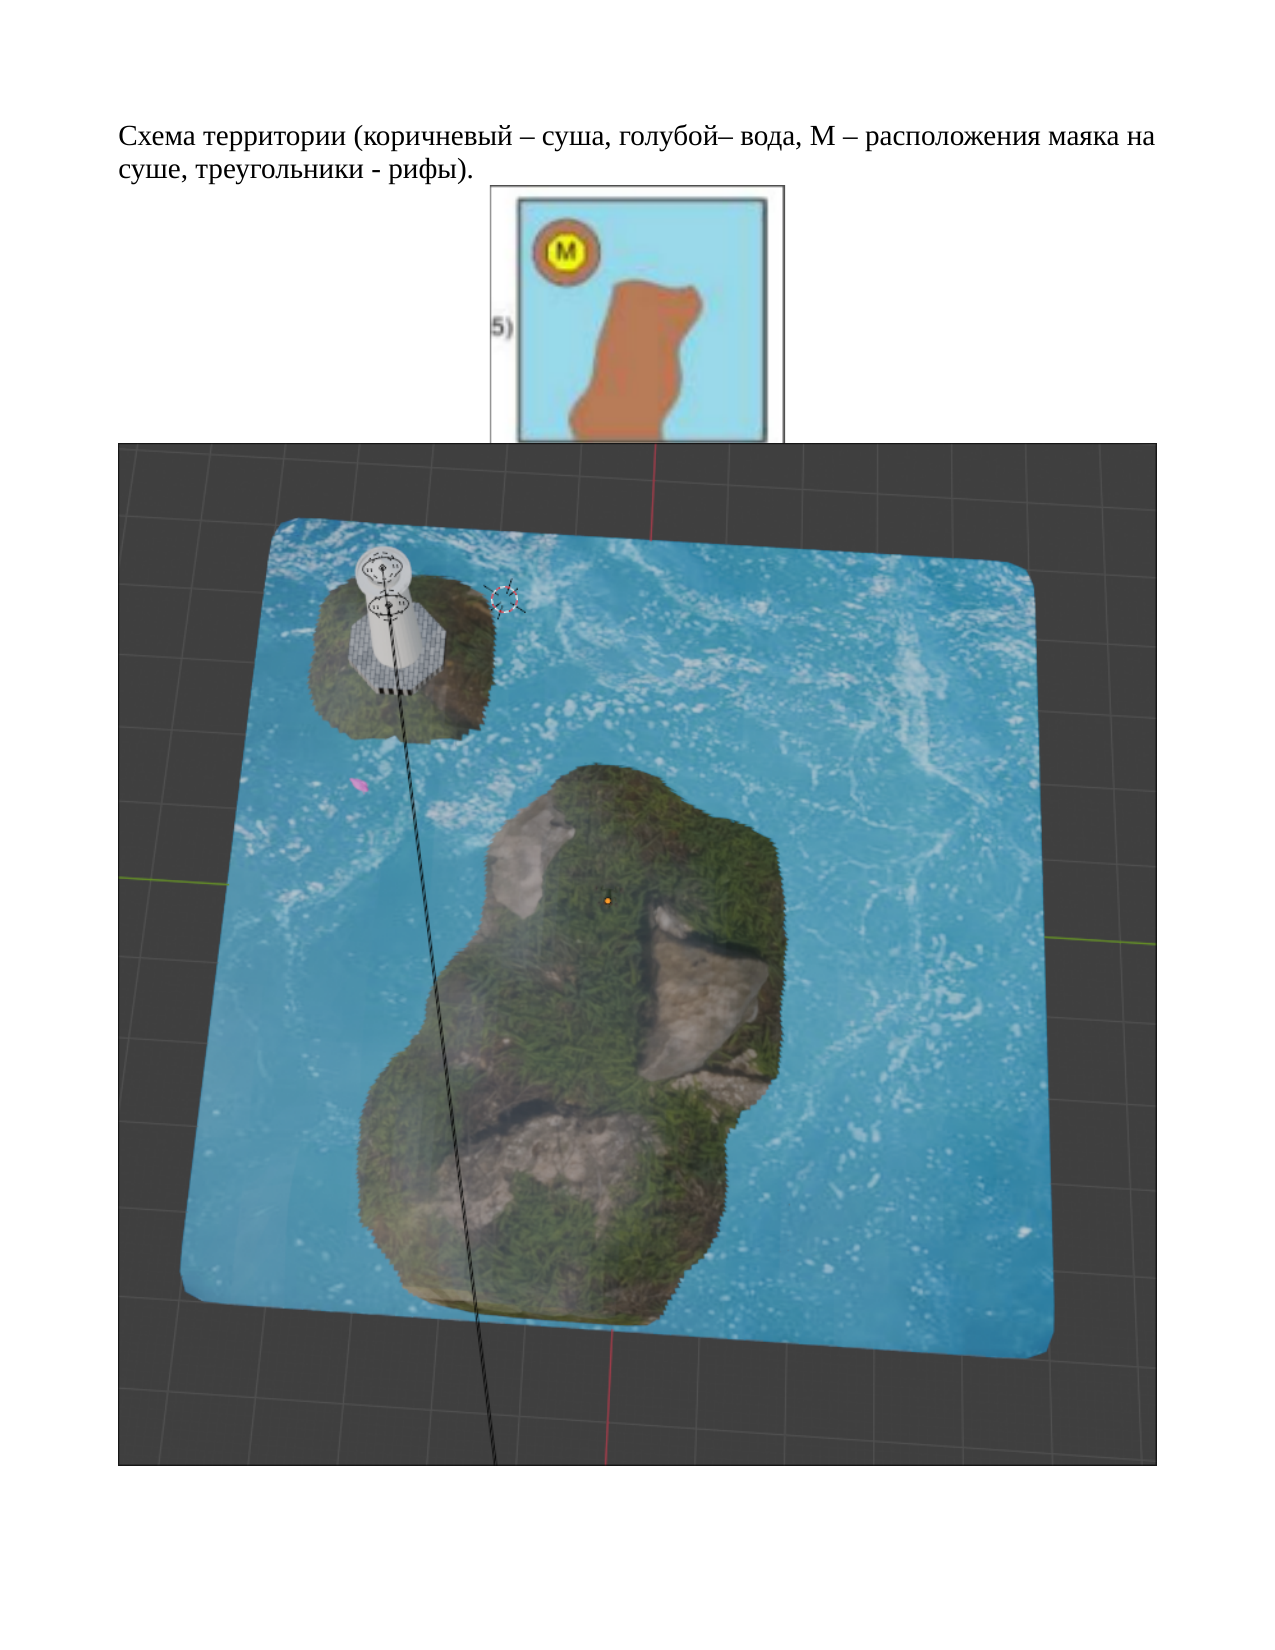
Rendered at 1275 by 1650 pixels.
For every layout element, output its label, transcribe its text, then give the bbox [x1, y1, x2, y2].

picture [118, 185, 1157, 1466]
text Схема территории (коричневый – суша, голубой– вода, М – расположения маяка на суше, треугольники - рифы). [118, 118, 1157, 185]
